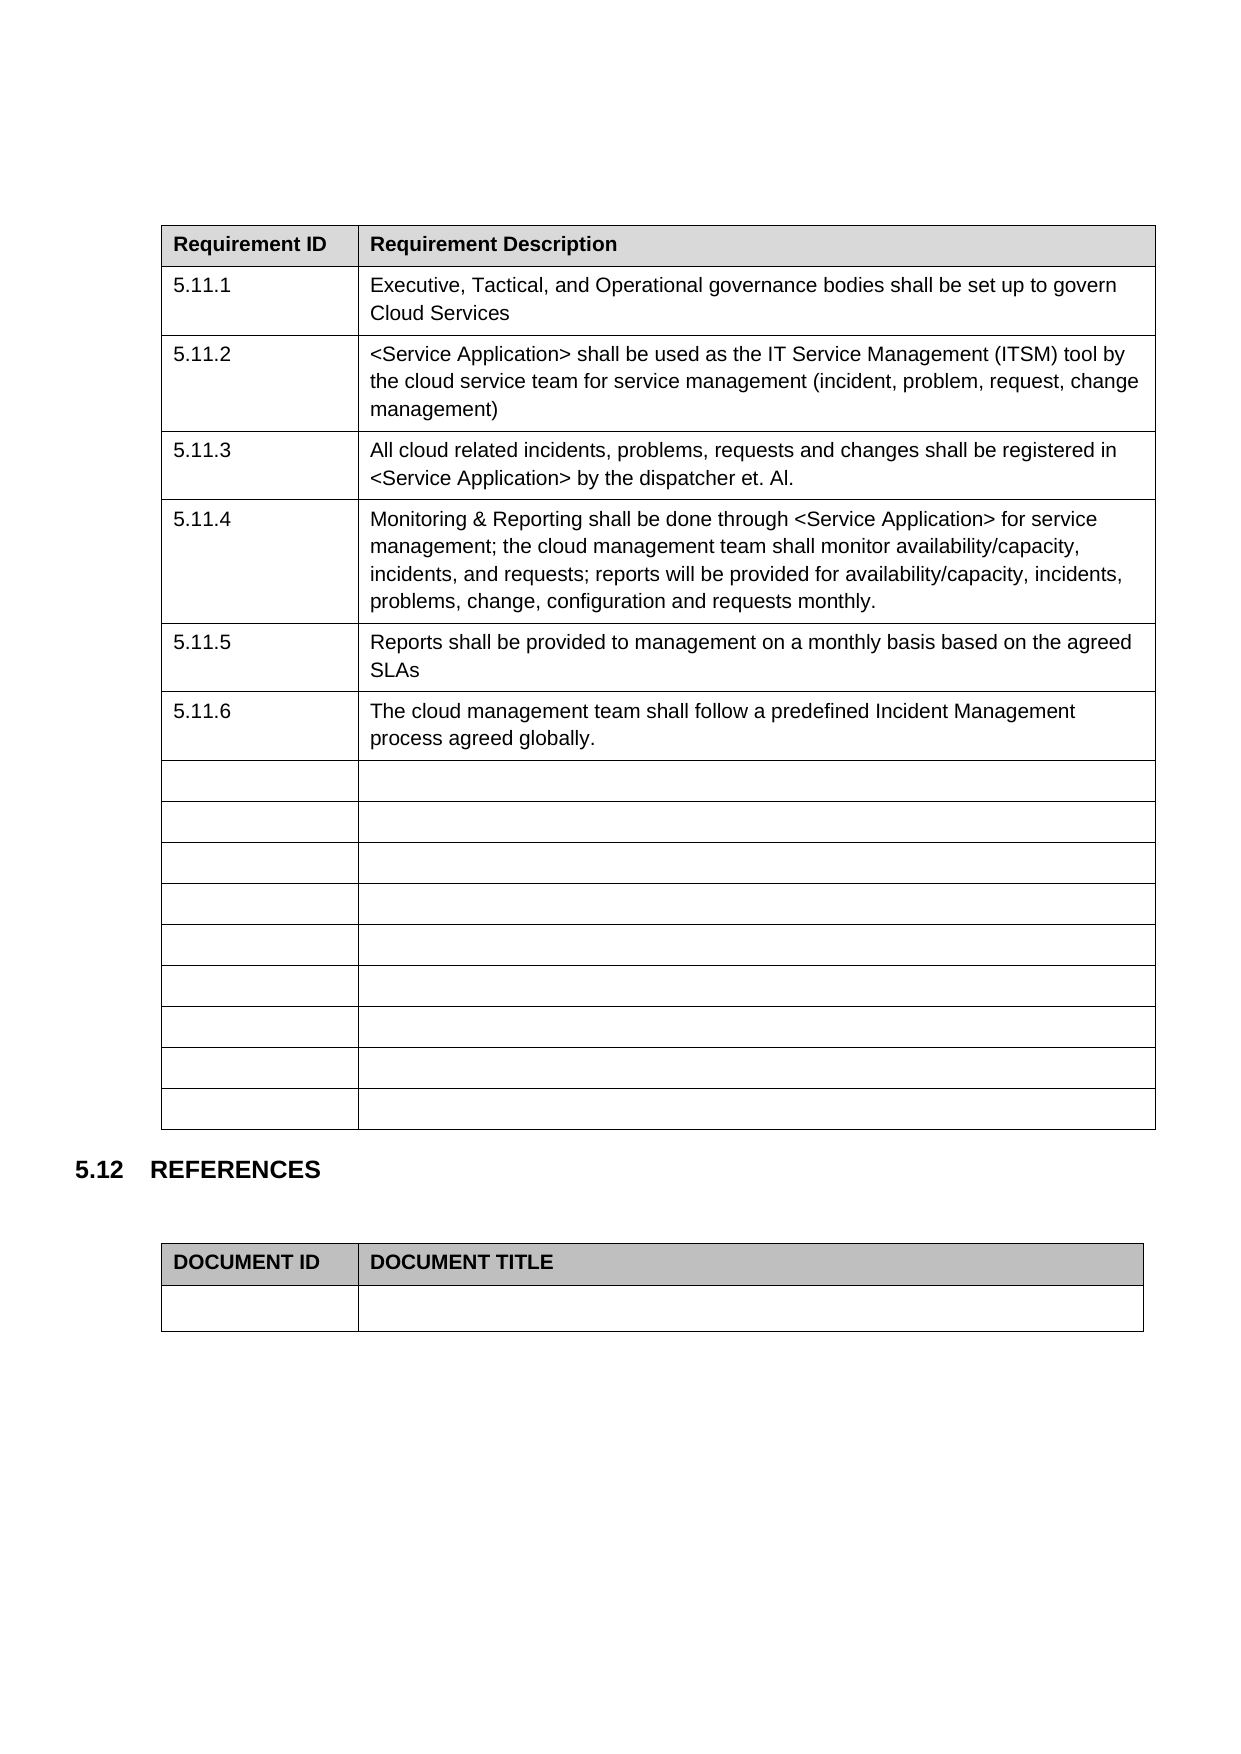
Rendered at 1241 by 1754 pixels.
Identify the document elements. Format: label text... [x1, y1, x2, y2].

subtitle REFERENCES [75, 1155, 1165, 1184]
table_cell 5.11.4 [162, 500, 358, 623]
table_header DOCUMENT ID [162, 1244, 358, 1285]
table_cell [162, 1007, 358, 1047]
table_cell [162, 1048, 358, 1088]
table_cell [162, 1089, 358, 1129]
table_cell Monitoring & Reporting shall be done through <Service Application> for service management; the cloud management team shall monitor availability/capacity, incidents, and requests; reports will be provided for availability/capacity, incidents, problems, change, configuration and requests monthly. [359, 500, 1155, 623]
table_cell [359, 1286, 1143, 1331]
table_cell All cloud related incidents, problems, requests and changes shall be registered in <Service Application> by the dispatcher et. Al. [359, 432, 1155, 499]
table_cell Reports shall be provided to management on a monthly basis based on the agreed SLAs [359, 624, 1155, 691]
table_cell [162, 802, 358, 842]
table_cell 5.11.5 [162, 624, 358, 691]
table_header Requirement ID [162, 226, 358, 266]
table_cell [359, 843, 1155, 883]
table_cell [359, 761, 1155, 801]
table_cell [162, 884, 358, 924]
table_header Requirement Description [359, 226, 1155, 266]
table_cell [359, 925, 1155, 965]
table_cell 5.11.2 [162, 336, 358, 431]
table_cell 5.11.6 [162, 692, 358, 760]
table_cell 5.11.1 [162, 267, 358, 334]
table_cell [359, 884, 1155, 924]
table_cell The cloud management team shall follow a predefined Incident Management process agreed globally. [359, 692, 1155, 760]
table_cell [359, 1048, 1155, 1088]
table_cell 5.11.3 [162, 432, 358, 499]
table_cell [359, 1007, 1155, 1047]
table_cell Executive, Tactical, and Operational governance bodies shall be set up to govern Cloud Services [359, 267, 1155, 334]
table_cell [162, 925, 358, 965]
table_cell [162, 966, 358, 1006]
table_cell [162, 843, 358, 883]
table_cell <Service Application> shall be used as the IT Service Management (ITSM) tool by the cloud service team for service management (incident, problem, request, change management) [359, 336, 1155, 431]
table_cell [359, 802, 1155, 842]
table_cell [359, 966, 1155, 1006]
table_cell [162, 761, 358, 801]
table_cell [162, 1286, 358, 1331]
table_cell [359, 1089, 1155, 1129]
table_header DOCUMENT TITLE [359, 1244, 1143, 1285]
